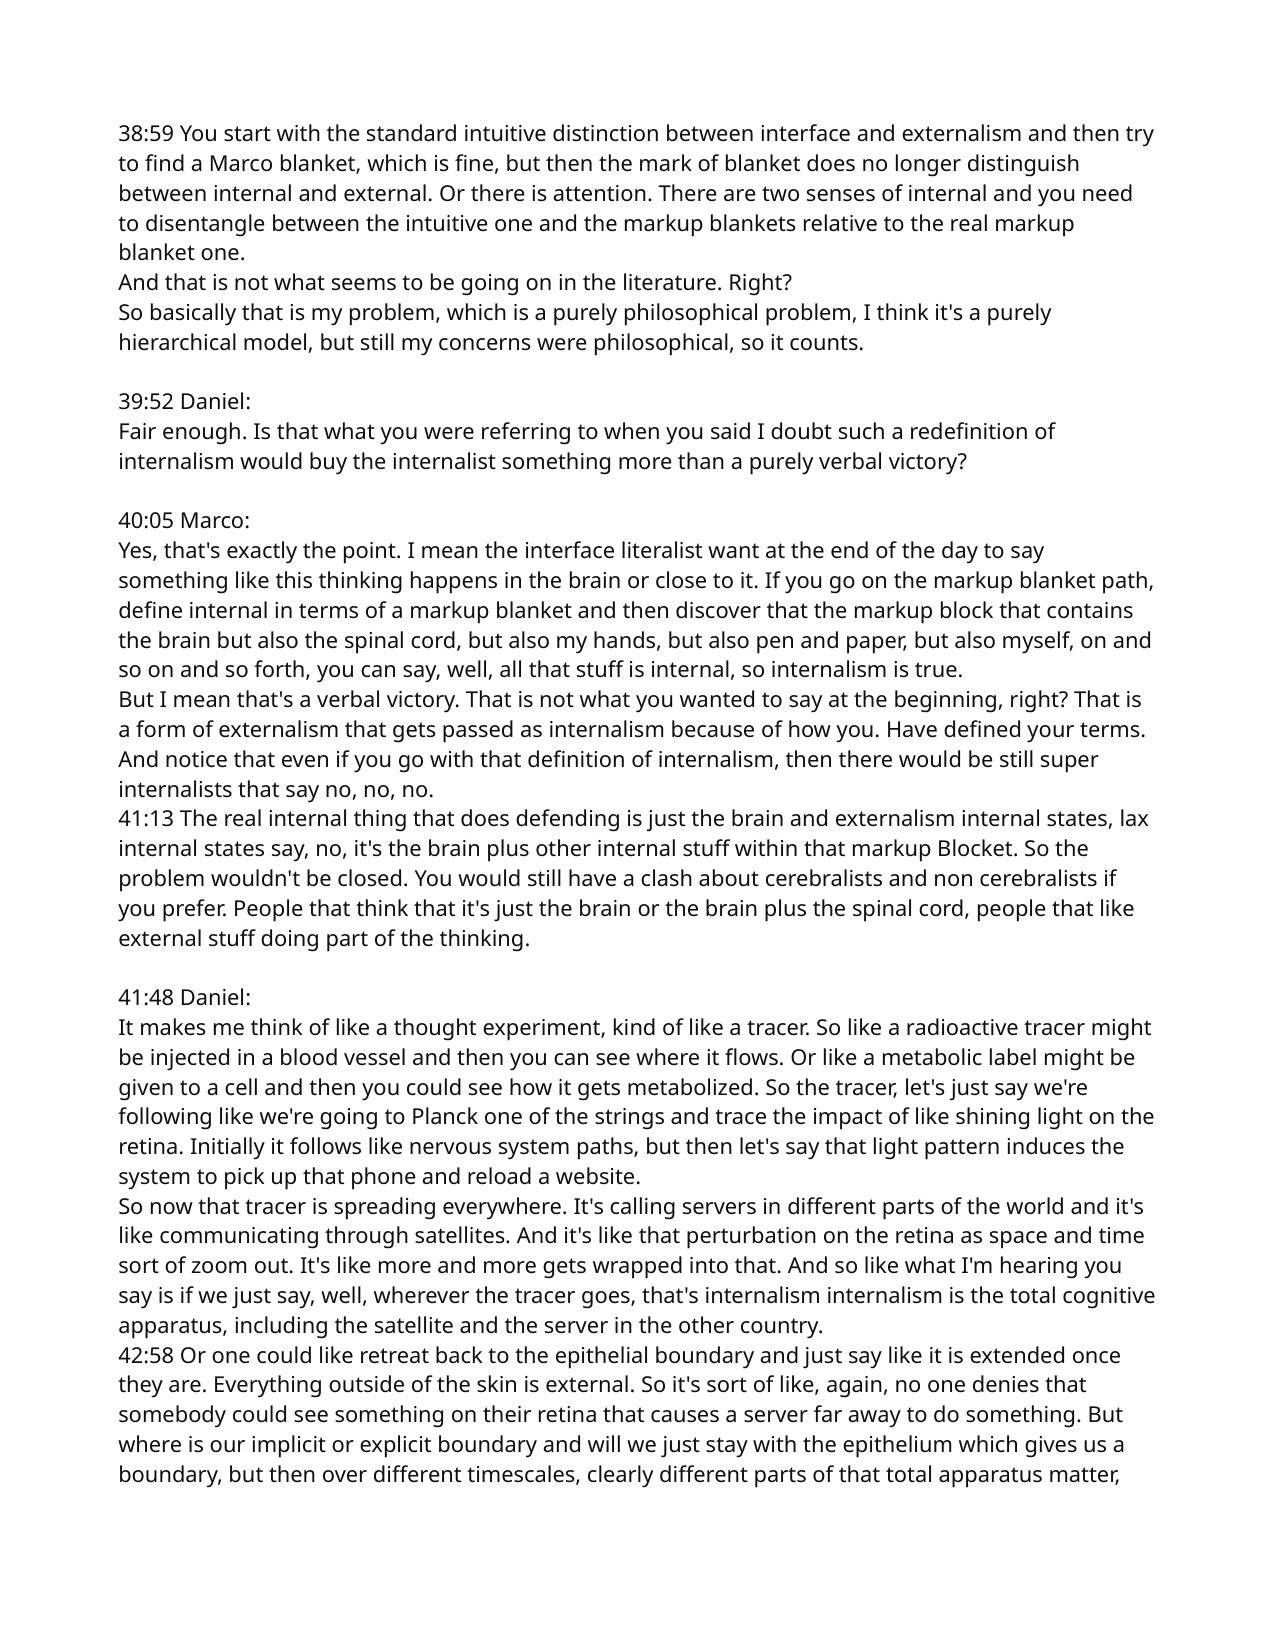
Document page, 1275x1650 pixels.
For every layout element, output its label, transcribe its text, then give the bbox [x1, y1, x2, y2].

text Yes, that's exactly the point. I mean the interface literalist want at the end of the day to say something like this thinking happens in the brain or close to it. If you go on the markup blanket path, define internal in terms of a markup blanket and then discover that the markup block that contains the brain but also the spinal cord, but also my hands, but also pen and paper, but also myself, on and so on and so forth, you can say, well, all that stuff is internal, so internalism is true. [118, 535, 1157, 684]
text 39:52 Daniel: [118, 386, 1157, 416]
text So basically that is my problem, which is a purely philosophical problem, I think it's a purely hierarchical model, but still my concerns were philosophical, so it counts. [118, 297, 1157, 356]
text 40:05 Marco: [118, 505, 1157, 535]
text It makes me think of like a thought experiment, kind of like a tracer. So like a radioactive tracer might be injected in a blood vessel and then you can see where it flows. Or like a metabolic label might be given to a cell and then you could see how it gets metabolized. So the tracer, let's just say we're following like we're going to Planck one of the strings and trace the impact of like shining light on the retina. Initially it follows like nervous system paths, but then let's say that light pattern induces the system to pick up that phone and reload a website. [118, 1012, 1157, 1191]
text And notice that even if you go with that definition of internalism, then there would be still super internalists that say no, no, no. [118, 744, 1157, 803]
text But I mean that's a verbal victory. That is not what you wanted to say at the beginning, right? That is a form of externalism that gets passed as internalism because of how you. Have defined your terms. [118, 684, 1157, 744]
text So now that tracer is spreading everywhere. It's calling servers in different parts of the world and it's like communicating through satellites. And it's like that perturbation on the retina as space and time sort of zoom out. It's like more and more gets wrapped into that. And so like what I'm hearing you say is if we just say, well, wherever the tracer goes, that's internalism internalism is the total cognitive apparatus, including the satellite and the server in the other country. [118, 1191, 1157, 1339]
text 41:13 The real internal thing that does defending is just the brain and externalism internal states, lax internal states say, no, it's the brain plus other internal stuff within that markup Blocket. So the problem wouldn't be closed. You would still have a clash about cerebralists and non cerebralists if you prefer. People that think that it's just the brain or the brain plus the spinal cord, people that like external stuff doing part of the thinking. [118, 803, 1157, 952]
text 38:59 You start with the standard intuitive distinction between interface and externalism and then try to find a Marco blanket, which is fine, but then the mark of blanket does no longer distinguish between internal and external. Or there is attention. There are two senses of internal and you need to disentangle between the intuitive one and the markup blankets relative to the real markup blanket one. [118, 118, 1157, 267]
text Fair enough. Is that what you were referring to when you said I doubt such a redefinition of internalism would buy the internalist something more than a purely verbal victory? [118, 416, 1157, 476]
text And that is not what seems to be going on in the literature. Right? [118, 267, 1157, 297]
text 41:48 Daniel: [118, 982, 1157, 1012]
text 42:58 Or one could like retreat back to the epithelial boundary and just say like it is extended once they are. Everything outside of the skin is external. So it's sort of like, again, no one denies that somebody could see something on their retina that causes a server far away to do something. But where is our implicit or explicit boundary and will we just stay with the epithelium which gives us a boundary, but then over different timescales, clearly different parts of that total apparatus matter, [118, 1339, 1157, 1488]
